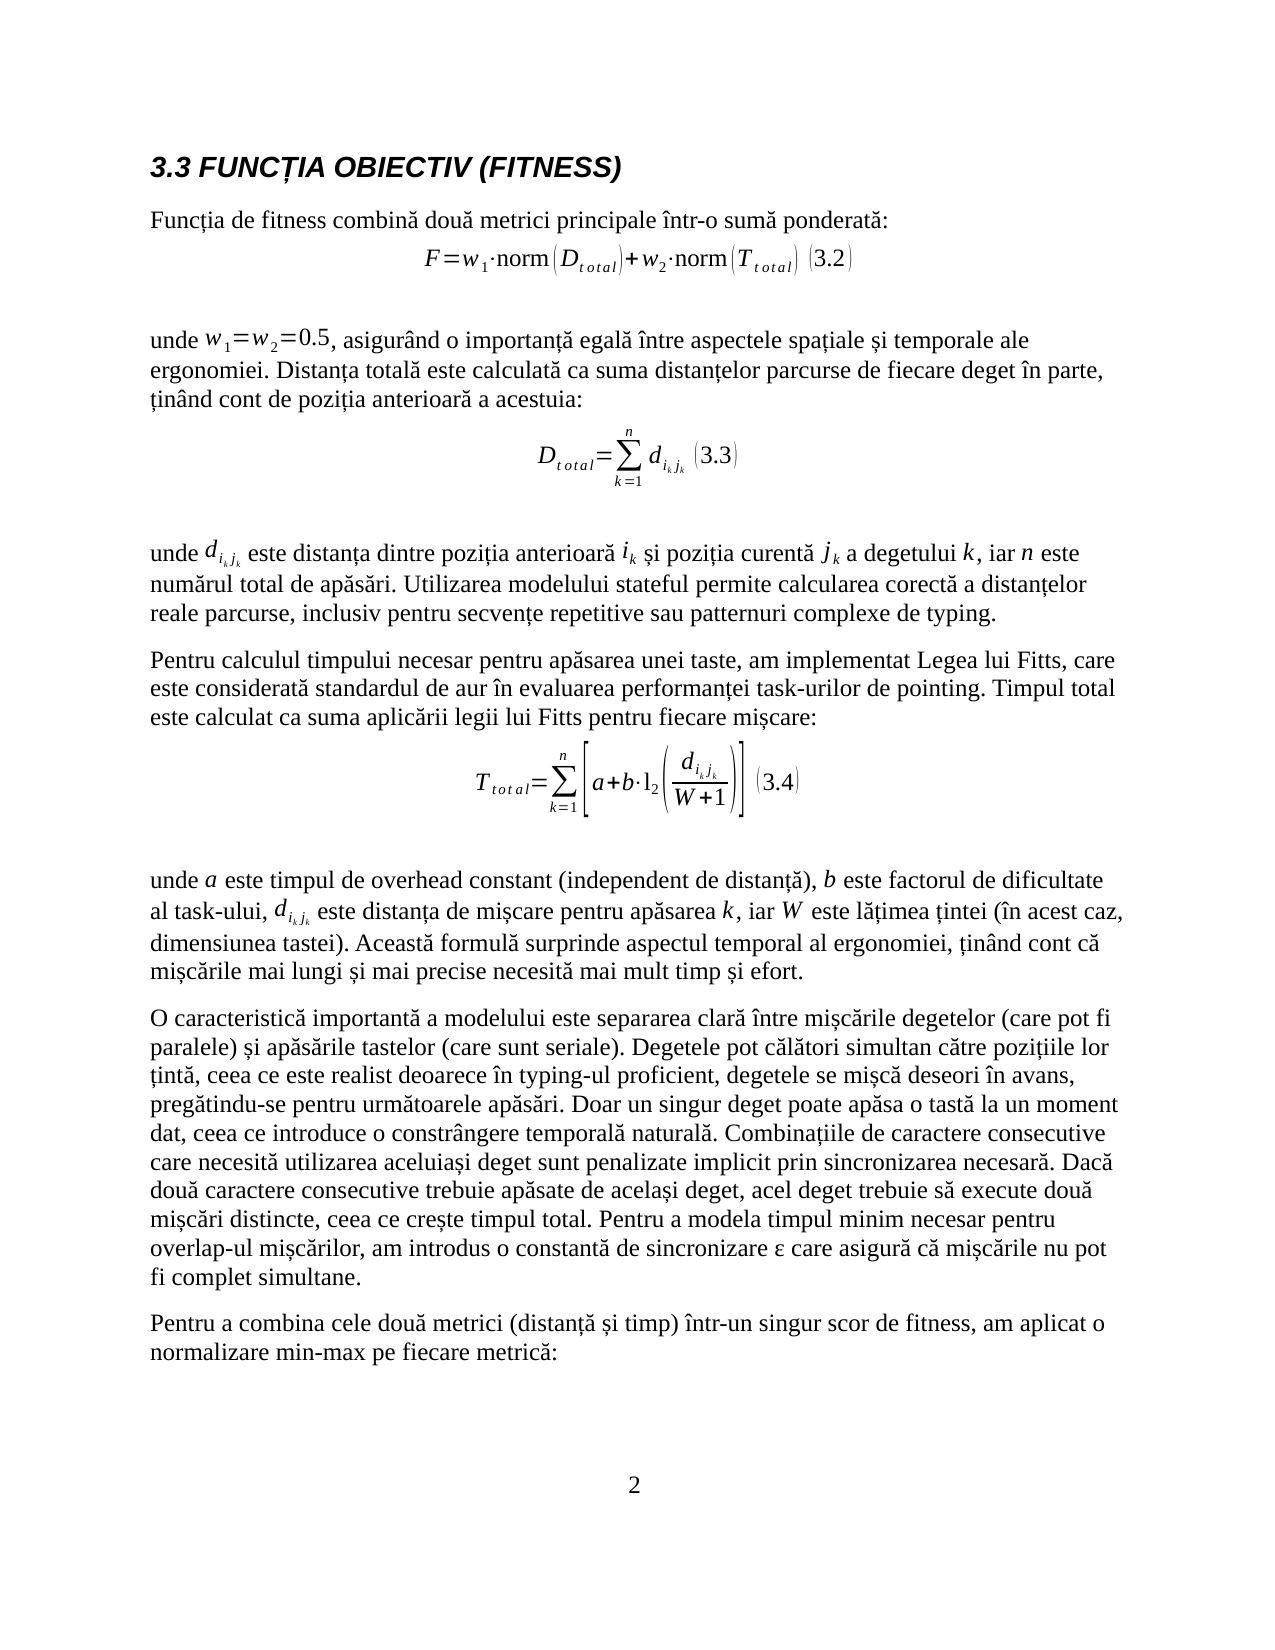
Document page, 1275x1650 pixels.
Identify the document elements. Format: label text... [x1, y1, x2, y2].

text Pentru a combina cele două metrici (distanță și timp) într-un singur scor de fitness, am aplicat o normalizare min-max pe fiecare metrică: [150, 1308, 1125, 1366]
text O caracteristică importantă a modelului este separarea clară între mișcările degetelor (care pot fi paralele) și apăsările tastelor (care sunt seriale). Degetele pot călători simultan către pozițiile lor țintă, ceea ce este realist deoarece în typing-ul proficient, degetele se mișcă deseori în avans, pregătindu-se pentru următoarele apăsări. Doar un singur deget poate apăsa o tastă la un moment dat, ceea ce introduce o constrângere temporală naturală. Combinațiile de caractere consecutive care necesită utilizarea aceluiași deget sunt penalizate implicit prin sincronizarea necesară. Dacă două caractere consecutive trebuie apăsate de același deget, acel deget trebuie să execute două mișcări distincte, ceea ce crește timpul total. Pentru a modela timpul minim necesar pentru overlap-ul mișcărilor, am introdus o constantă de sincronizare ε care asigură că mișcările nu pot fi complet simultane. [150, 1003, 1125, 1291]
text Funcția de fitness combină două metrici principale într-o sumă ponderată: [150, 205, 1125, 234]
text unde este timpul de overhead constant (independent de distanță), este factorul de dificultate al task-ului, este distanța de mișcare pentru apăsarea , iar este lățimea țintei (în acest caz, dimensiunea tastei). Această formulă surprinde aspectul temporal al ergonomiei, ținând cont că mișcările mai lungi și mai precise necesită mai mult timp și efort. [150, 865, 1125, 985]
text unde este distanța dintre poziția anterioară și poziția curentă a degetului , iar este numărul total de apăsări. Utilizarea modelului stateful permite calcularea corectă a distanțelor reale parcurse, inclusiv pentru secvențe repetitive sau patternuri complexe de typing. [150, 536, 1125, 627]
text unde , asigurând o importanță egală între aspectele spațiale și temporale ale ergonomiei. Distanța totală este calculată ca suma distanțelor parcurse de fiecare deget în parte, ținând cont de poziția anterioară a acestuia: [150, 324, 1125, 413]
subtitle 3.3 FUNCȚIA OBIECTIV (FITNESS) [150, 150, 1125, 183]
text Pentru calculul timpului necesar pentru apăsarea unei taste, am implementat Legea lui Fitts, care este considerată standardul de aur în evaluarea performanței task-urilor de pointing. Timpul total este calculat ca suma aplicării legii lui Fitts pentru fiecare mișcare: [150, 645, 1125, 731]
